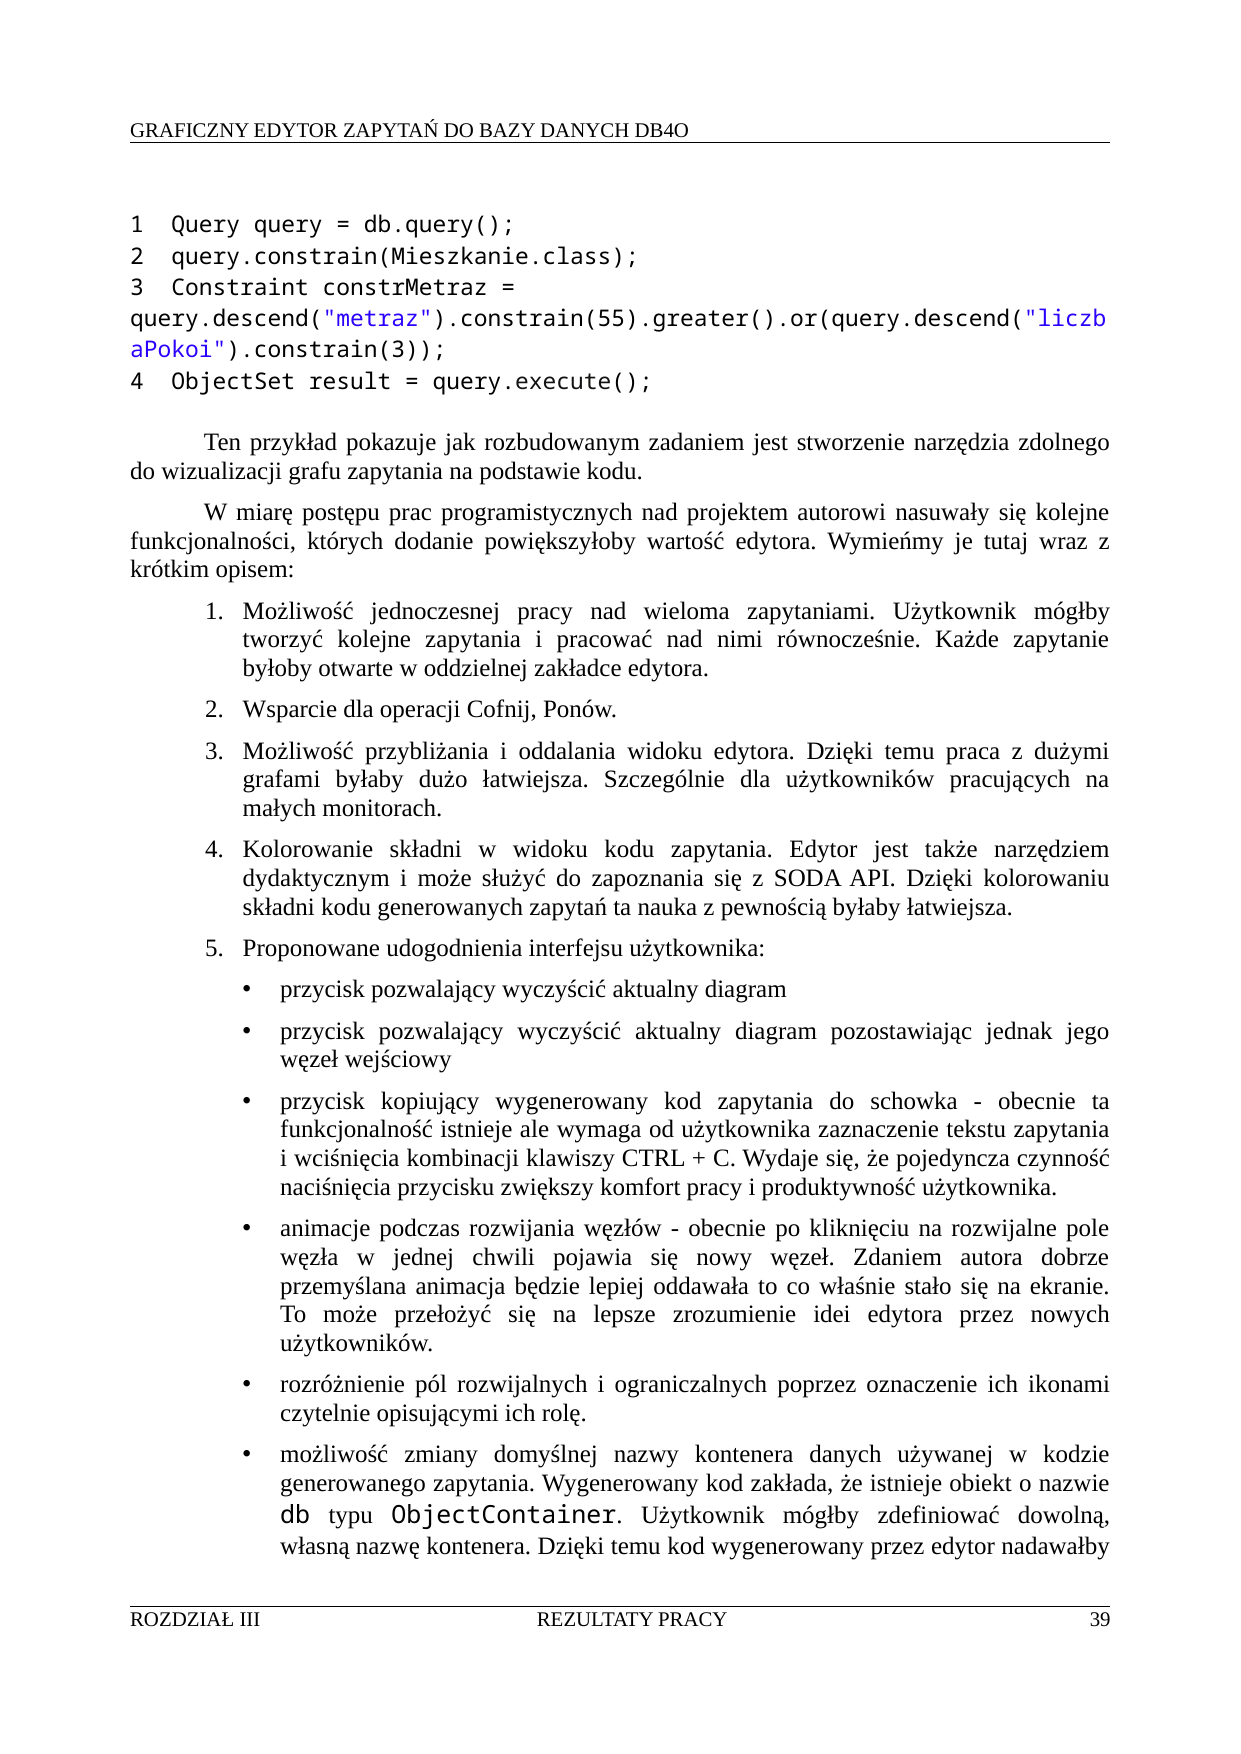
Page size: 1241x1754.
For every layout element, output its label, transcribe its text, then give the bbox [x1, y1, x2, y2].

list rozróżnienie pól rozwijalnych i ograniczalnych poprzez oznaczenie ich ikonami czytelnie opisującymi ich rolę. [242, 1369, 1110, 1427]
list Wsparcie dla operacji Cofnij, Ponów. [205, 694, 1110, 723]
list animacje podczas rozwijania węzłów - obecnie po kliknięciu na rozwijalne pole węzła w jednej chwili pojawia się nowy węzeł. Zdaniem autora dobrze przemyślana animacja będzie lepiej oddawała to co właśnie stało się na ekranie. To może przełożyć się na lepsze zrozumienie idei edytora przez nowych użytkowników. [242, 1213, 1110, 1357]
text W miarę postępu prac programistycznych nad projektem autorowi nasuwały się kolejne funkcjonalności, których dodanie powiększyłoby wartość edytora. Wymieńmy je tutaj wraz z krótkim opisem: [130, 497, 1110, 583]
text 4 ObjectSet result = query.execute(); [130, 364, 1110, 396]
text 3 Constraint constrMetraz = query.descend("metraz").constrain(55).greater().or(query.descend("liczbaPokoi").constrain(3)); [130, 271, 1110, 364]
list przycisk pozwalający wyczyścić aktualny diagram pozostawiając jednak jego węzeł wejściowy [242, 1016, 1110, 1073]
list Kolorowanie składni w widoku kodu zapytania. Edytor jest także narzędziem dydaktycznym i może służyć do zapoznania się z SODA API. Dzięki kolorowaniu składni kodu generowanych zapytań ta nauka z pewnością byłaby łatwiejsza. [205, 834, 1110, 921]
list możliwość zmiany domyślnej nazwy kontenera danych używanej w kodzie generowanego zapytania. Wygenerowany kod zakłada, że istnieje obiekt o nazwie db typu ObjectContainer. Użytkownik mógłby zdefiniować dowolną, własną nazwę kontenera. Dzięki temu kod wygenerowany przez edytor nadawałby [242, 1439, 1110, 1560]
list Możliwość jednoczesnej pracy nad wieloma zapytaniami. Użytkownik mógłby tworzyć kolejne zapytania i pracować nad nimi równocześnie. Każde zapytanie byłoby otwarte w oddzielnej zakładce edytora. [205, 596, 1110, 682]
list przycisk pozwalający wyczyścić aktualny diagram [242, 974, 1110, 1003]
list przycisk kopiujący wygenerowany kod zapytania do schowka - obecnie ta funkcjonalność istnieje ale wymaga od użytkownika zaznaczenie tekstu zapytania i wciśnięcia kombinacji klawiszy CTRL + C. Wydaje się, że pojedyncza czynność naciśnięcia przycisku zwiększy komfort pracy i produktywność użytkownika. [242, 1086, 1110, 1201]
list Proponowane udogodnienia interfejsu użytkownika: [205, 933, 1110, 962]
text 2 query.constrain(Mieszkanie.class); [130, 239, 1110, 271]
list Możliwość przybliżania i oddalania widoku edytora. Dzięki temu praca z dużymi grafami byłaby dużo łatwiejsza. Szczególnie dla użytkowników pracujących na małych monitorach. [205, 736, 1110, 822]
text 1 Query query = db.query(); [130, 208, 1110, 239]
text Ten przykład pokazuje jak rozbudowanym zadaniem jest stworzenie narzędzia zdolnego do wizualizacji grafu zapytania na podstawie kodu. [130, 427, 1110, 484]
